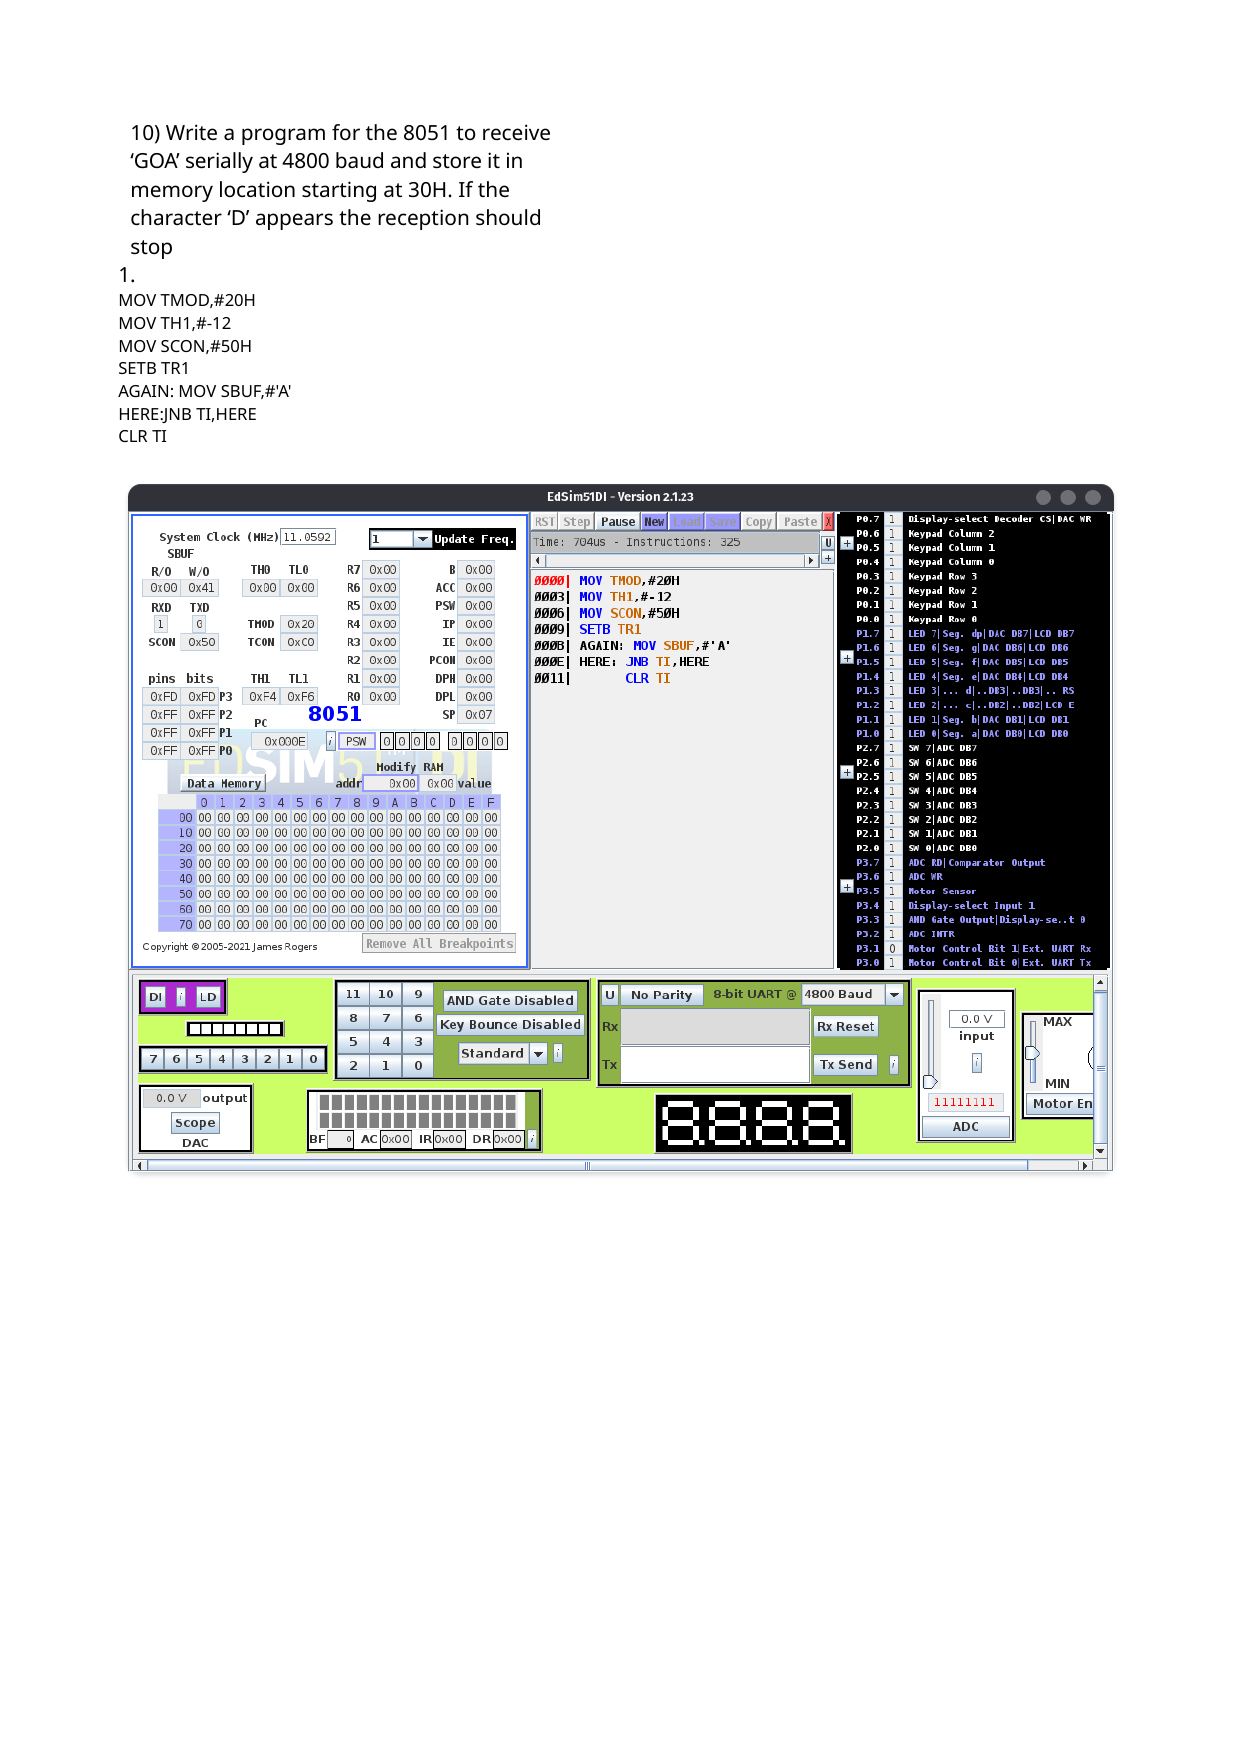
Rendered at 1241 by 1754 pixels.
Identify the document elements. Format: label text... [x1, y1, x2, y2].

text CLR TI [118, 425, 1122, 448]
text SETB TR1 [118, 357, 1122, 379]
text MOV SCON,#50H [118, 334, 1122, 357]
text MOV TMOD,#20H [118, 289, 1122, 311]
picture [118, 476, 1123, 1182]
text 1. [118, 260, 1122, 289]
text MOV TH1,#-12 [118, 311, 1122, 334]
text AGAIN: MOV SBUF,#'A' [118, 379, 1122, 402]
text HERE:JNB TI,HERE [118, 402, 1122, 425]
list 10) Write a program for the 8051 to receive ‘GOA’ serially at 4800 baud and store it in memory location starting at 30H. If the character ‘D’ appears the reception should stop [130, 118, 578, 260]
